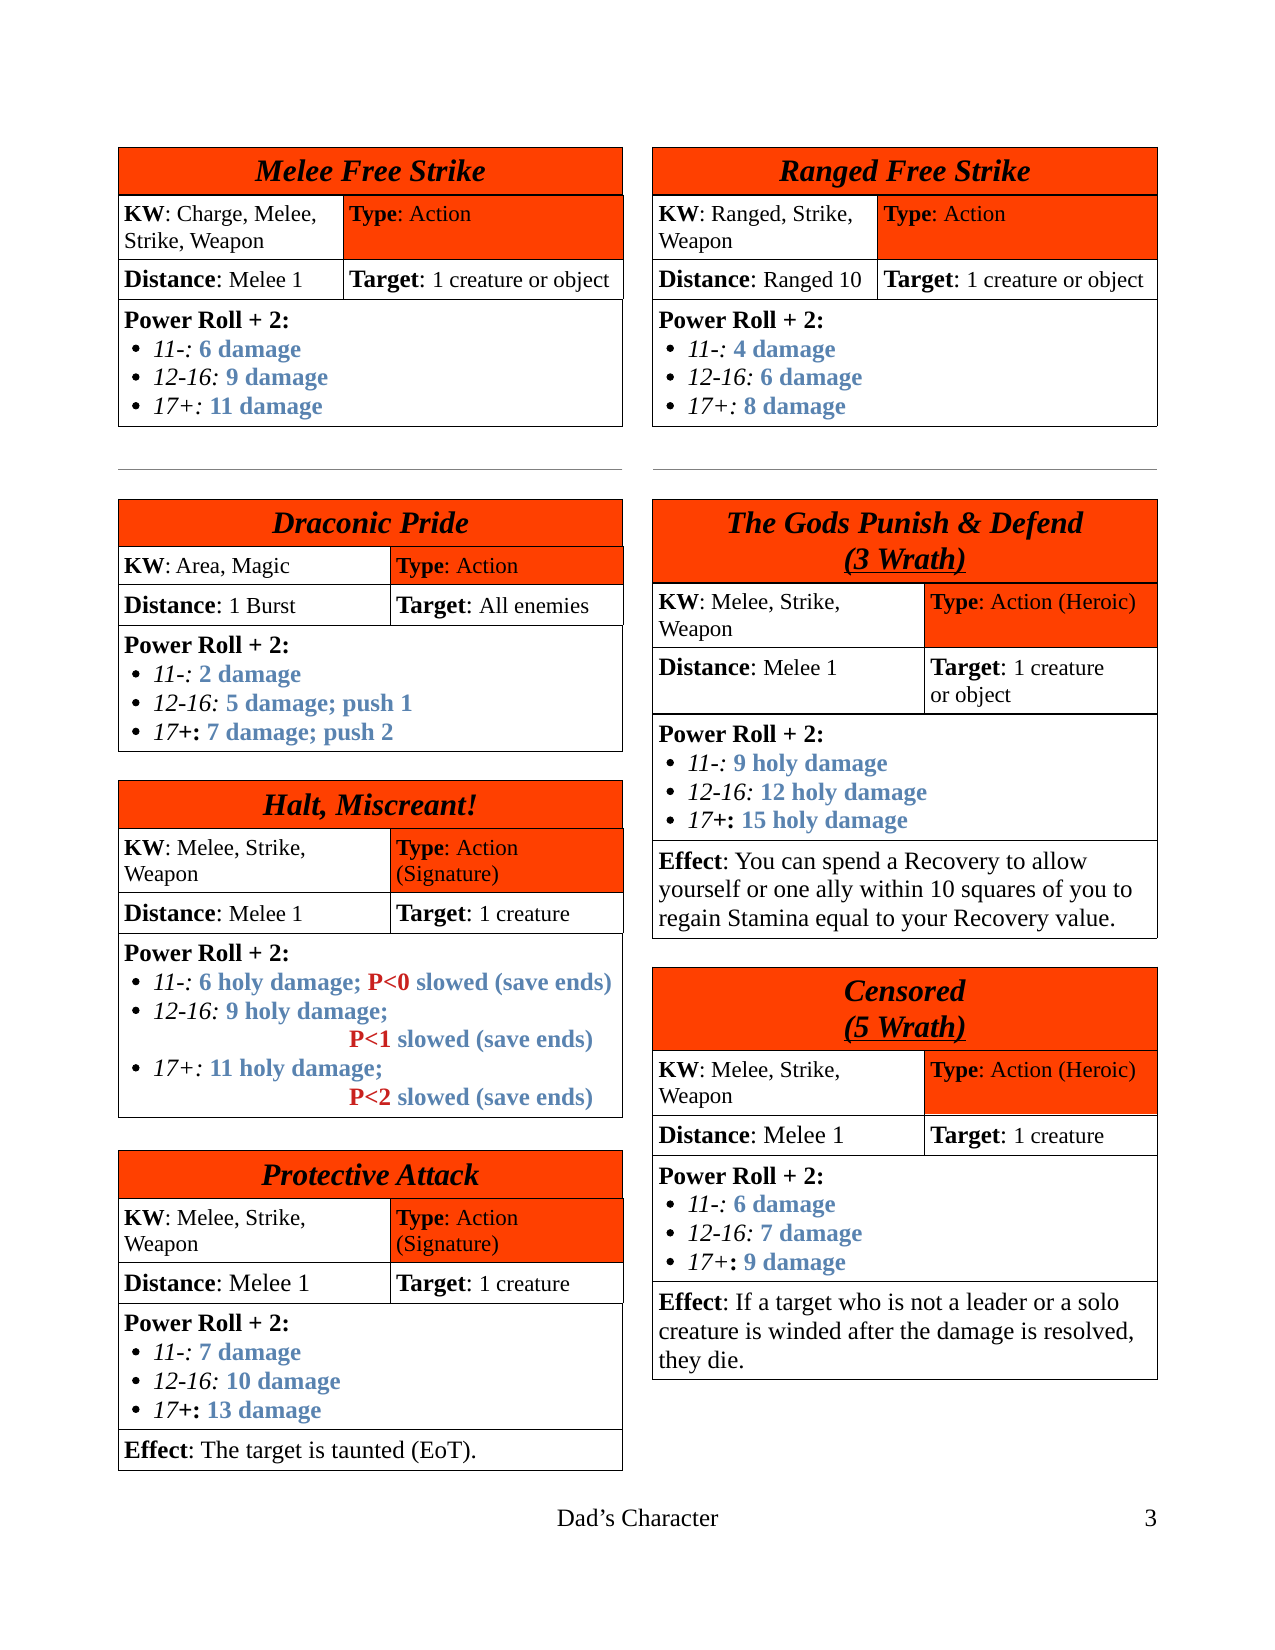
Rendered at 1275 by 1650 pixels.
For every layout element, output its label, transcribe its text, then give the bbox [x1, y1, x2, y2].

table_header KW: Melee, Strike, Weapon [653, 1051, 924, 1114]
table_header Type: Action [391, 547, 623, 584]
table_cell Target: 1 creature [391, 893, 623, 932]
table_header KW: Melee, Strike, Weapon [653, 584, 924, 647]
table_header Power Roll + 2: 11-: 6 holy damage; P<0 slowed (save ends) 12-16: 9 holy damage; P<1 slowed (save ends) 17+: 11 holy damage; P<2 slowed (save ends) [119, 934, 622, 1117]
table_cell Distance: Melee 1 [119, 893, 390, 932]
table_header KW: Area, Magic [119, 547, 390, 584]
table_cell Target: 1 creature or object [344, 260, 623, 299]
table_cell Distance: Melee 1 [653, 1116, 924, 1155]
table_header KW: Melee, Strike, Weapon [119, 1199, 390, 1262]
table_header Type: Action (Signature) [391, 1199, 623, 1262]
table_header KW: Charge, Melee, Strike, Weapon [119, 196, 343, 259]
table_cell Target: 1 creature [925, 1116, 1157, 1155]
table_cell Target: All enemies [391, 585, 623, 625]
table_cell Distance: 1 Burst [119, 585, 390, 625]
table_cell Target: 1 creature [391, 1263, 623, 1303]
table_header Halt, Miscreant! [119, 781, 622, 828]
table_header Power Roll + 2: 11-: 6 damage 12-16: 7 damage 17+: 9 damage [653, 1156, 1157, 1281]
table_cell Distance: Ranged 10 [653, 260, 877, 299]
table_header Power Roll + 2: 11-: 6 damage 12-16: 9 damage 17+: 11 damage [119, 300, 622, 426]
table_cell Effect: You can spend a Recovery to allow yourself or one ally within 10 squares of you to regain Stamina equal to your Recovery value. [653, 841, 1157, 938]
table_cell Target: 1 creature or object [878, 260, 1157, 299]
table_header Melee Free Strike [119, 148, 622, 194]
table_cell Distance: Melee 1 [653, 648, 924, 713]
table_cell Distance: Melee 1 [119, 260, 343, 299]
table_header Protective Attack [119, 1151, 622, 1198]
table_header Power Roll + 2: 11-: 4 damage 12-16: 6 damage 17+: 8 damage [653, 300, 1157, 426]
table_header KW: Ranged, Strike, Weapon [653, 196, 877, 259]
table_cell Target: 1 creature or object [925, 648, 1157, 713]
table_header Ranged Free Strike [653, 148, 1157, 194]
table_header The Gods Punish & Defend (3 Wrath) [653, 500, 1157, 582]
table_cell Effect: The target is taunted (EoT). [119, 1430, 622, 1469]
table_header Type: Action [878, 196, 1157, 259]
table_header Type: Action (Heroic) [925, 1051, 1157, 1114]
table_header Power Roll + 2: 11-: 9 holy damage 12-16: 12 holy damage 17+: 15 holy damage [653, 715, 1157, 840]
table_header KW: Melee, Strike, Weapon [119, 829, 390, 892]
table_header Power Roll + 2: 11-: 7 damage 12-16: 10 damage 17+: 13 damage [119, 1304, 622, 1429]
table_header Type: Action (Heroic) [925, 584, 1157, 647]
table_cell Distance: Melee 1 [119, 1263, 390, 1303]
table_header Draconic Pride [119, 500, 622, 546]
table_header Type: Action [344, 196, 623, 259]
table_header Censored (5 Wrath) [653, 968, 1157, 1050]
table_cell Effect: If a target who is not a leader or a solo creature is winded after the damage is resolved, they die. [653, 1282, 1157, 1379]
table_header Type: Action (Signature) [391, 829, 623, 892]
table_header Power Roll + 2: 11-: 2 damage 12-16: 5 damage; push 1 17+: 7 damage; push 2 [119, 626, 622, 751]
